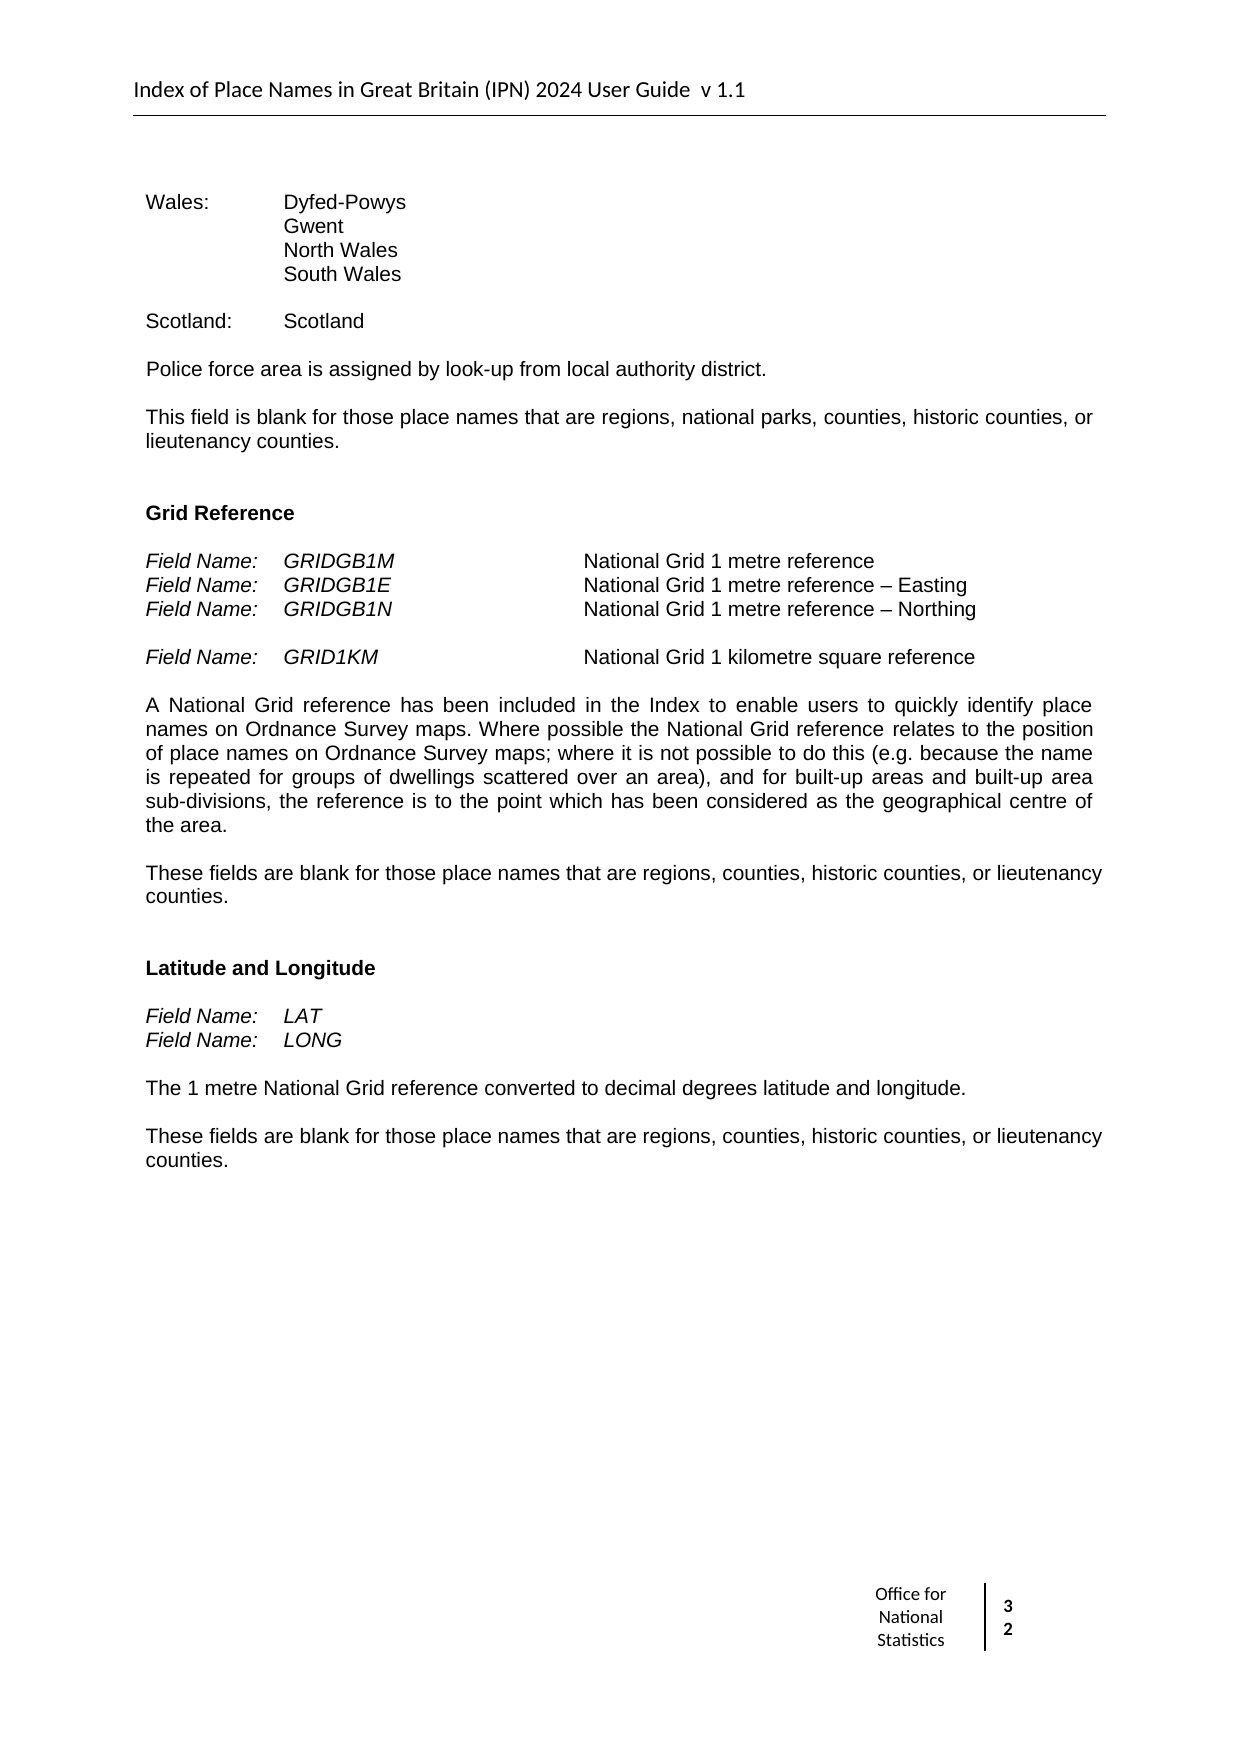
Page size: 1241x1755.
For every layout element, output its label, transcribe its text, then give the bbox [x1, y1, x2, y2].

text Wales: Dyfed-Powys [145, 189, 991, 213]
text This field is blank for those place names that are regions, national parks, counties, historic counties, or lieutenancy counties. [145, 405, 1094, 453]
text These fields are blank for those place names that are regions, counties, historic counties, or lieutenancy counties. [145, 1124, 1103, 1172]
text Scotland: Scotland [145, 309, 991, 333]
text Field Name: LONG [145, 1028, 402, 1052]
text Field Name: LAT [145, 1004, 402, 1028]
text Field Name: GRIDGB1M National Grid 1 metre reference [145, 549, 1108, 573]
text A National Grid reference has been included in the Index to enable users to quickly identify place names on Ordnance Survey maps. Where possible the National Grid reference relates to the position of place names on Ordnance Survey maps; where it is not possible to do this (e.g. because the name is repeated for groups of dwellings scattered over an area), and for built-up areas and built-up area sub-divisions, the reference is to the point which has been considered as the geographical centre of the area. [145, 693, 1094, 836]
text Police force area is assigned by look-up from local authority district. [146, 357, 1106, 381]
text Field Name: GRID1KM National Grid 1 kilometre square reference [145, 645, 1108, 669]
text Field Name: GRIDGB1N National Grid 1 metre reference – Northing [145, 597, 1108, 621]
text South Wales [145, 261, 991, 285]
subtitle Latitude and Longitude [145, 956, 386, 980]
text Gwent [145, 213, 991, 237]
text Field Name: GRIDGB1E National Grid 1 metre reference – Easting [145, 573, 1108, 597]
subtitle Grid Reference [145, 501, 386, 525]
text These fields are blank for those place names that are regions, counties, historic counties, or lieutenancy counties. [145, 860, 1103, 908]
text The 1 metre National Grid reference converted to decimal degrees latitude and longitude. [145, 1076, 1099, 1100]
text North Wales [145, 237, 991, 261]
